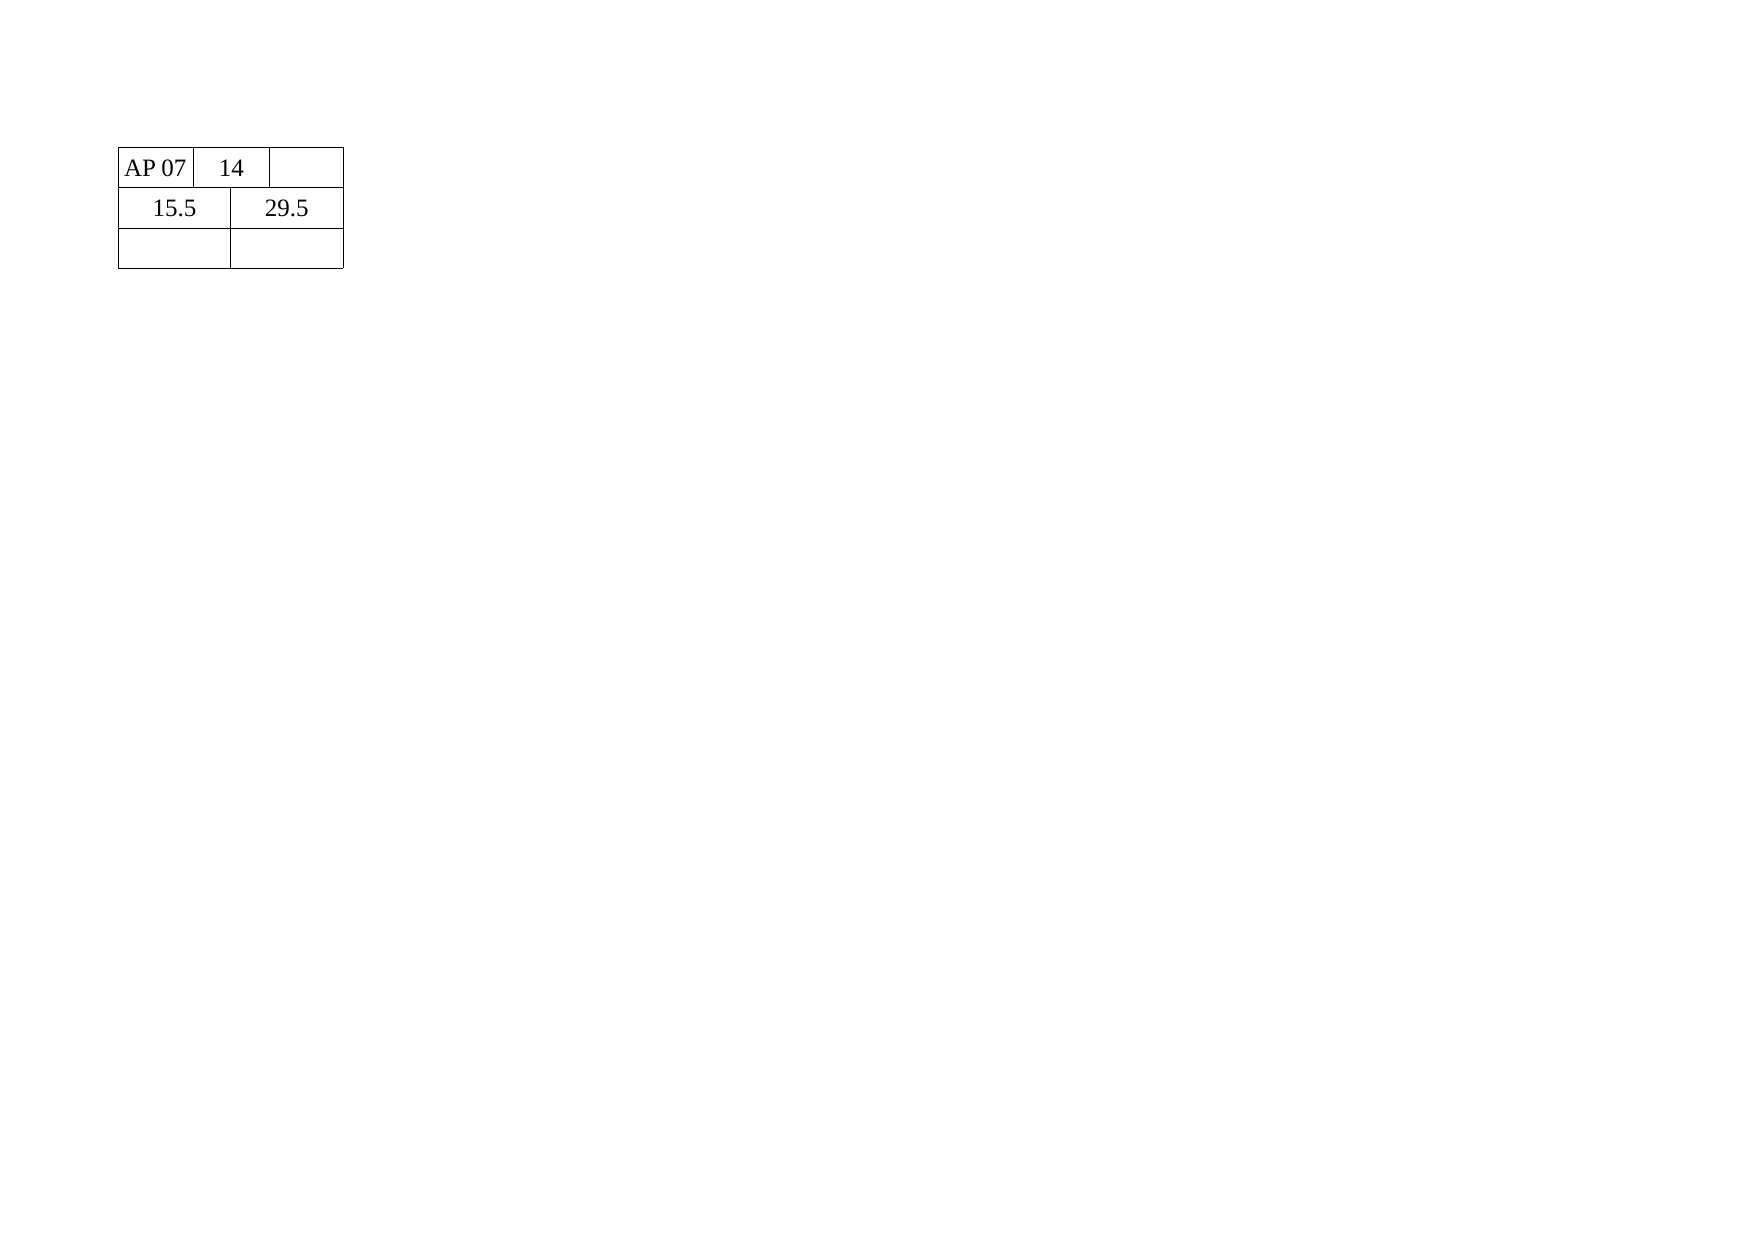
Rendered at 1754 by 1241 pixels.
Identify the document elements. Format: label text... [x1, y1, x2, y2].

table_header AP 07 [119, 148, 193, 187]
table_cell 15.5 [119, 188, 230, 227]
table_cell 29.5 [231, 188, 343, 227]
table_cell [231, 229, 343, 268]
table_header 14 [194, 148, 269, 187]
table_header [270, 148, 343, 187]
table_cell [119, 229, 230, 268]
